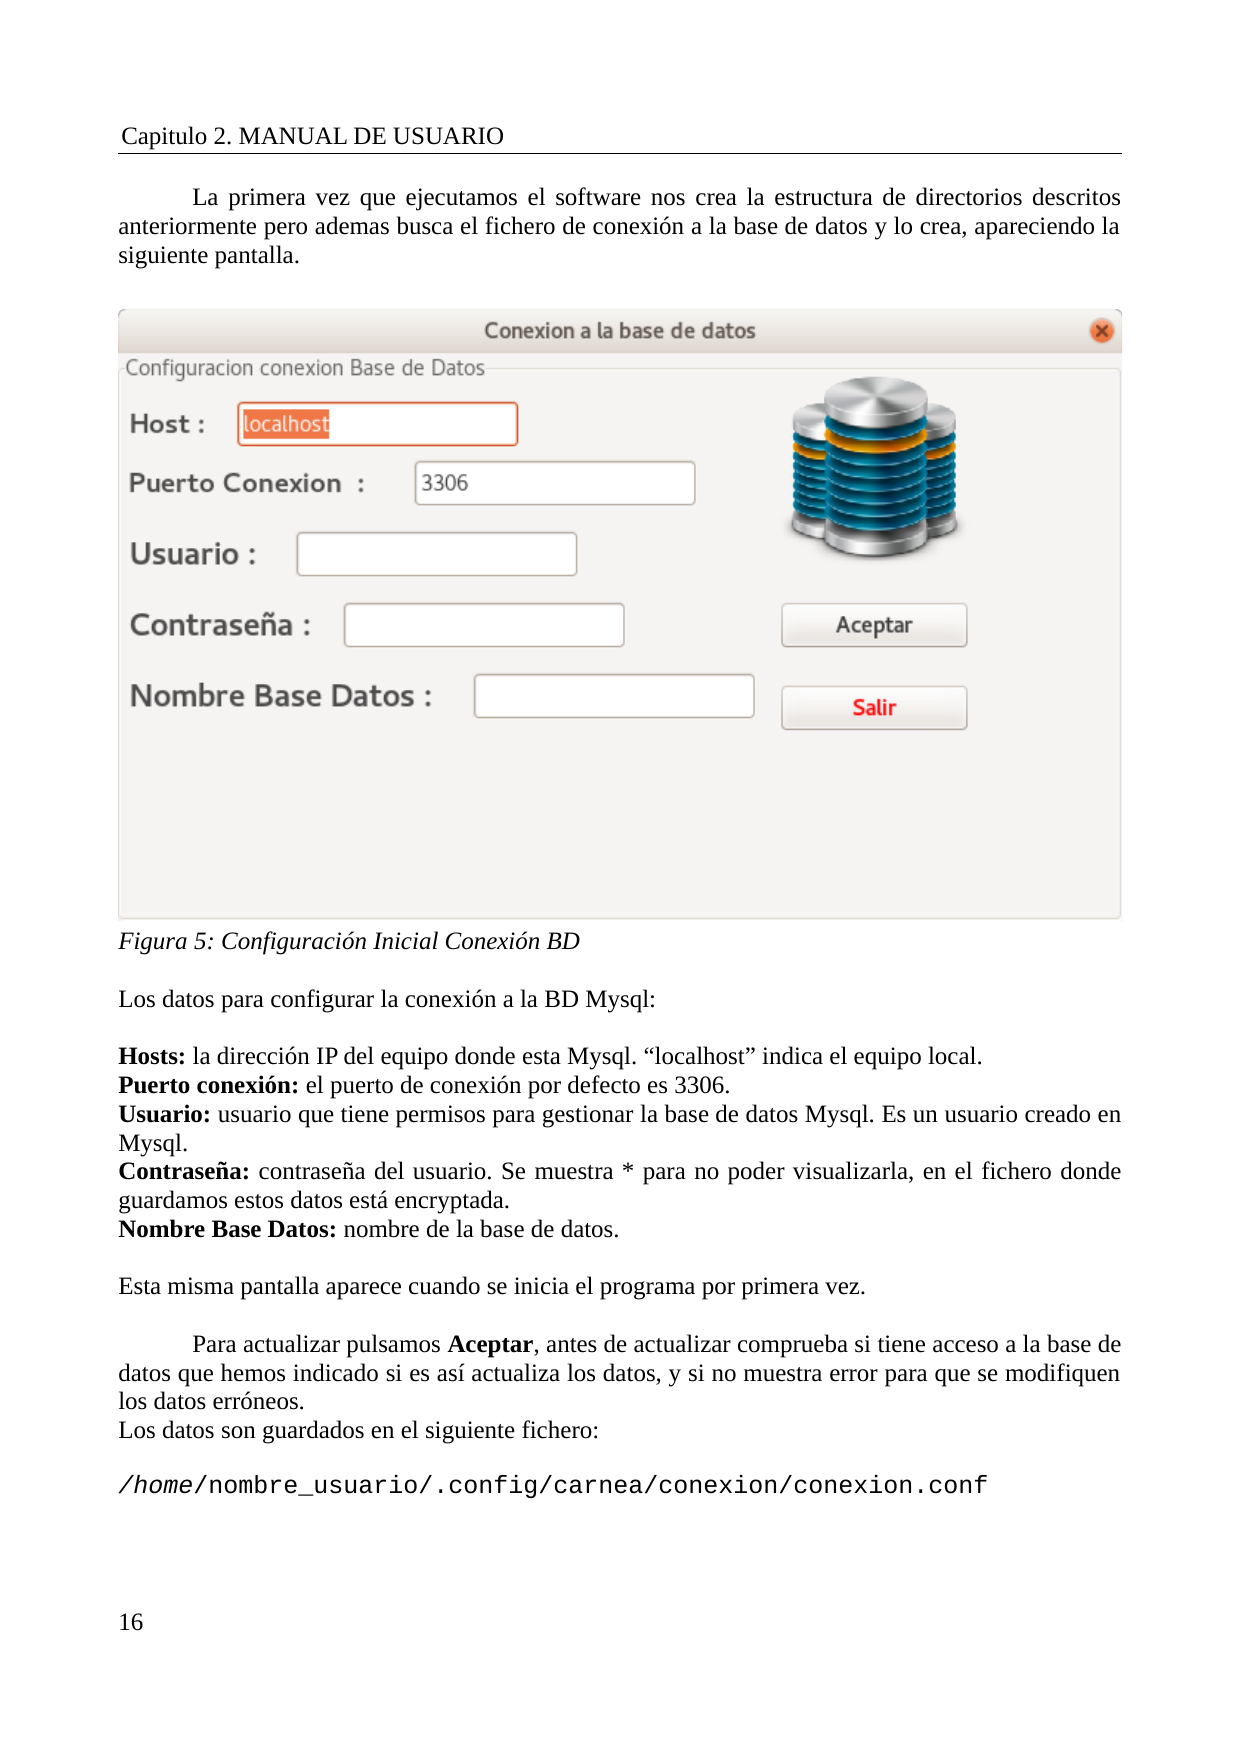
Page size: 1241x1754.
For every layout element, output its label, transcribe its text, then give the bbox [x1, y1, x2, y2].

text La primera vez que ejecutamos el software nos crea la estructura de directorios descritos anteriormente pero ademas busca el fichero de conexión a la base de datos y lo crea, apareciendo la siguiente pantalla. [118, 182, 1122, 268]
text Esta misma pantalla aparece cuando se inicia el programa por primera vez. [118, 1271, 1122, 1300]
text Puerto conexión: el puerto de conexión por defecto es 3306. [118, 1070, 1122, 1099]
text Usuario: usuario que tiene permisos para gestionar la base de datos Mysql. Es un usuario creado en Mysql. [118, 1099, 1122, 1156]
text Figura 5: Configuración Inicial Conexión BD [118, 921, 1122, 955]
text Para actualizar pulsamos Aceptar, antes de actualizar comprueba si tiene acceso a la base de datos que hemos indicado si es así actualiza los datos, y si no muestra error para que se modifiquen los datos erróneos. [118, 1329, 1122, 1415]
picture [118, 309, 1123, 921]
text Los datos para configurar la conexión a la BD Mysql: [118, 984, 1122, 1013]
text Contraseña: contraseña del usuario. Se muestra * para no poder visualizarla, en el fichero donde guardamos estos datos está encryptada. [118, 1156, 1122, 1214]
text Nombre Base Datos: nombre de la base de datos. [118, 1214, 1122, 1243]
text Hosts: la dirección IP del equipo donde esta Mysql. “localhost” indica el equipo local. [118, 1041, 1122, 1070]
text /home/nombre_usuario/.config/carnea/conexion/conexion.conf [118, 1473, 1122, 1501]
text Los datos son guardados en el siguiente fichero: [118, 1415, 1122, 1444]
